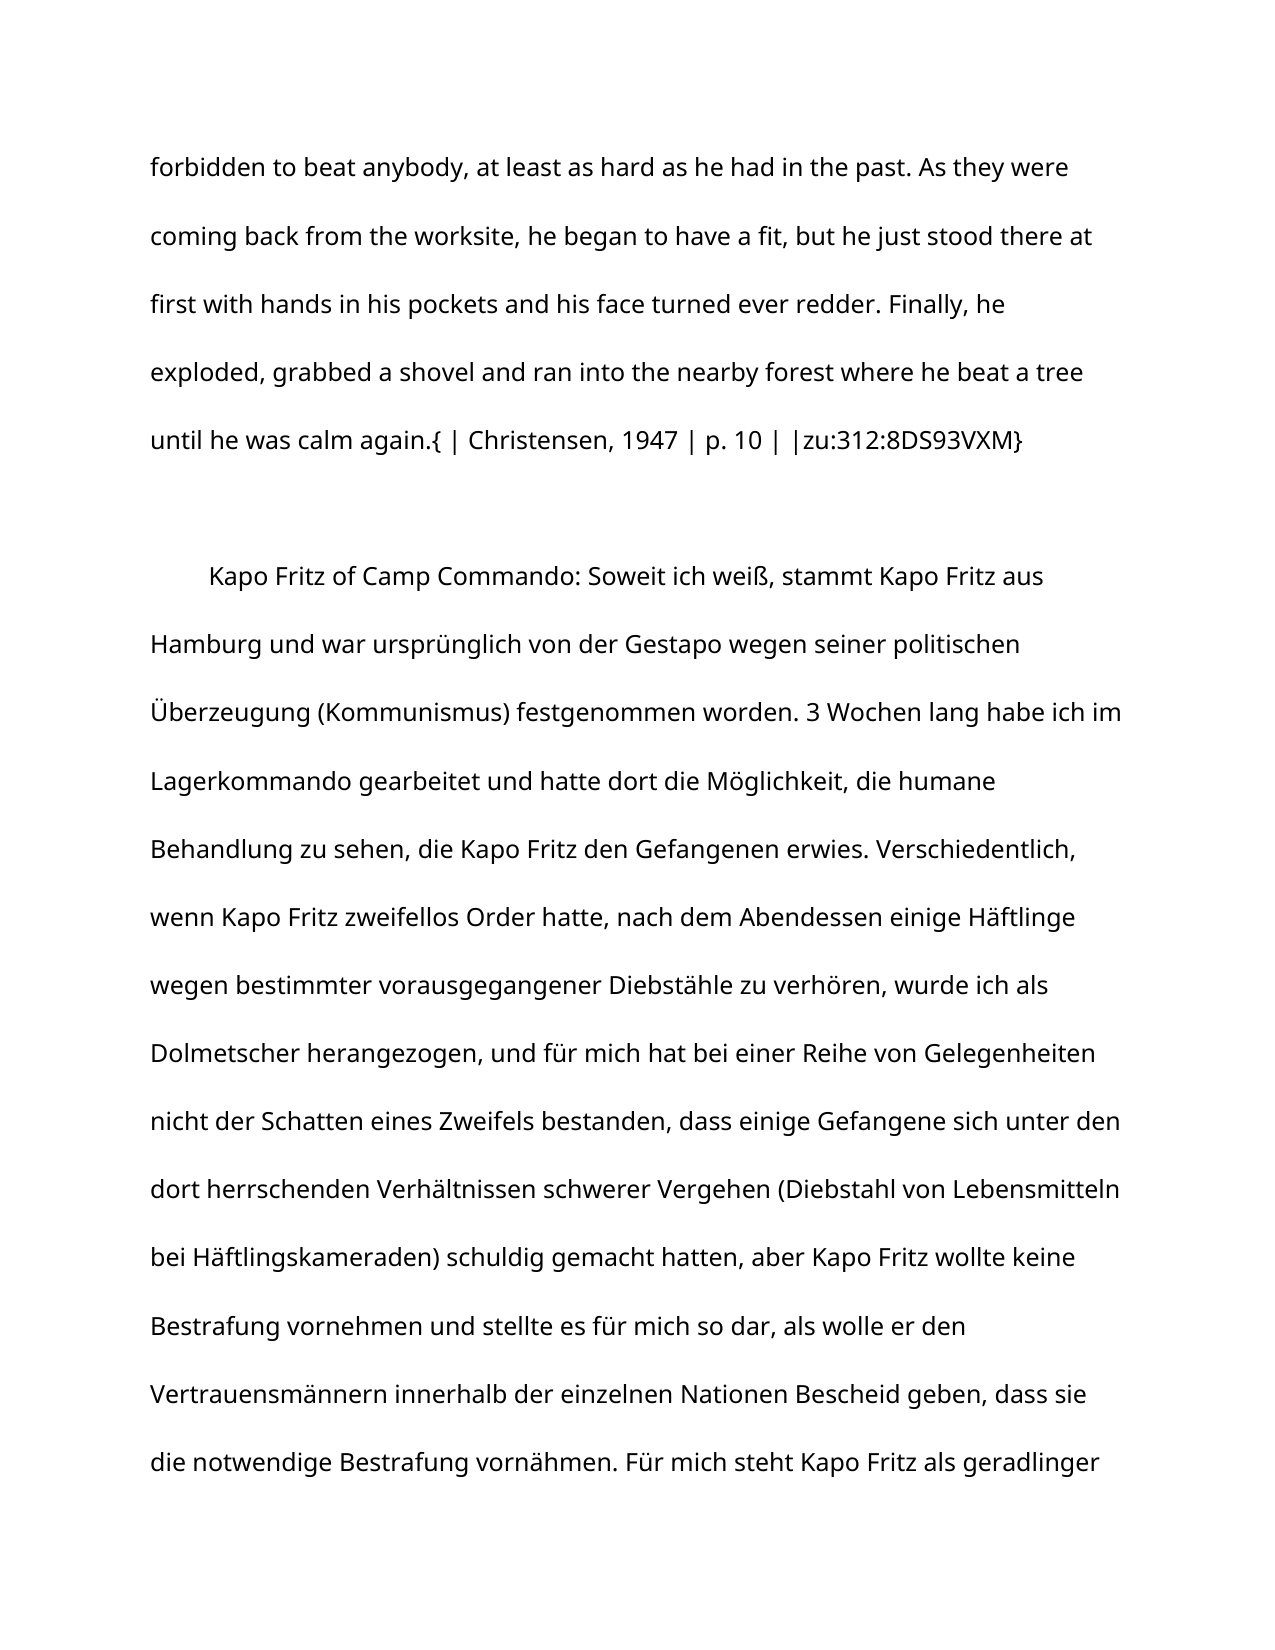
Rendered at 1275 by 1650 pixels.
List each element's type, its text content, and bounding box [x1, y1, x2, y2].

text Kapo Fritz of Camp Commando: Soweit ich weiß, stammt Kapo Fritz aus Hamburg und war ursprünglich von der Gestapo wegen seiner politischen Überzeugung (Kommunismus) festgenommen worden. 3 Wochen lang habe ich im Lagerkommando gearbeitet und hatte dort die Möglichkeit, die humane Behandlung zu sehen, die Kapo Fritz den Gefangenen erwies. Verschiedentlich, wenn Kapo Fritz zweifellos Order hatte, nach dem Abendessen einige Häftlinge wegen bestimmter vorausgegangener Diebstähle zu verhören, wurde ich als Dolmetscher herangezogen, und für mich hat bei einer Reihe von Gelegenheiten nicht der Schatten eines Zweifels bestanden, dass einige Gefangene sich unter den dort herrschenden Verhältnissen schwerer Vergehen (Diebstahl von Lebensmitteln bei Häftlingskameraden) schuldig gemacht hatten, aber Kapo Fritz wollte keine Bestrafung vornehmen und stellte es für mich so dar, als wolle er den Vertrauensmännern innerhalb der einzelnen Nationen Bescheid geben, dass sie die notwendige Bestrafung vornähmen. Für mich steht Kapo Fritz als geradlinger [150, 559, 1125, 1478]
text forbidden to beat anybody, at least as hard as he had in the past. As they were coming back from the worksite, he began to have a fit, but he just stood there at first with hands in his pockets and his face turned ever redder. Finally, he exploded, grabbed a shovel and ran into the nearby forest where he beat a tree until he was calm again.{ | Christensen, 1947 | p. 10 | |zu:312:8DS93VXM} [150, 150, 1125, 457]
